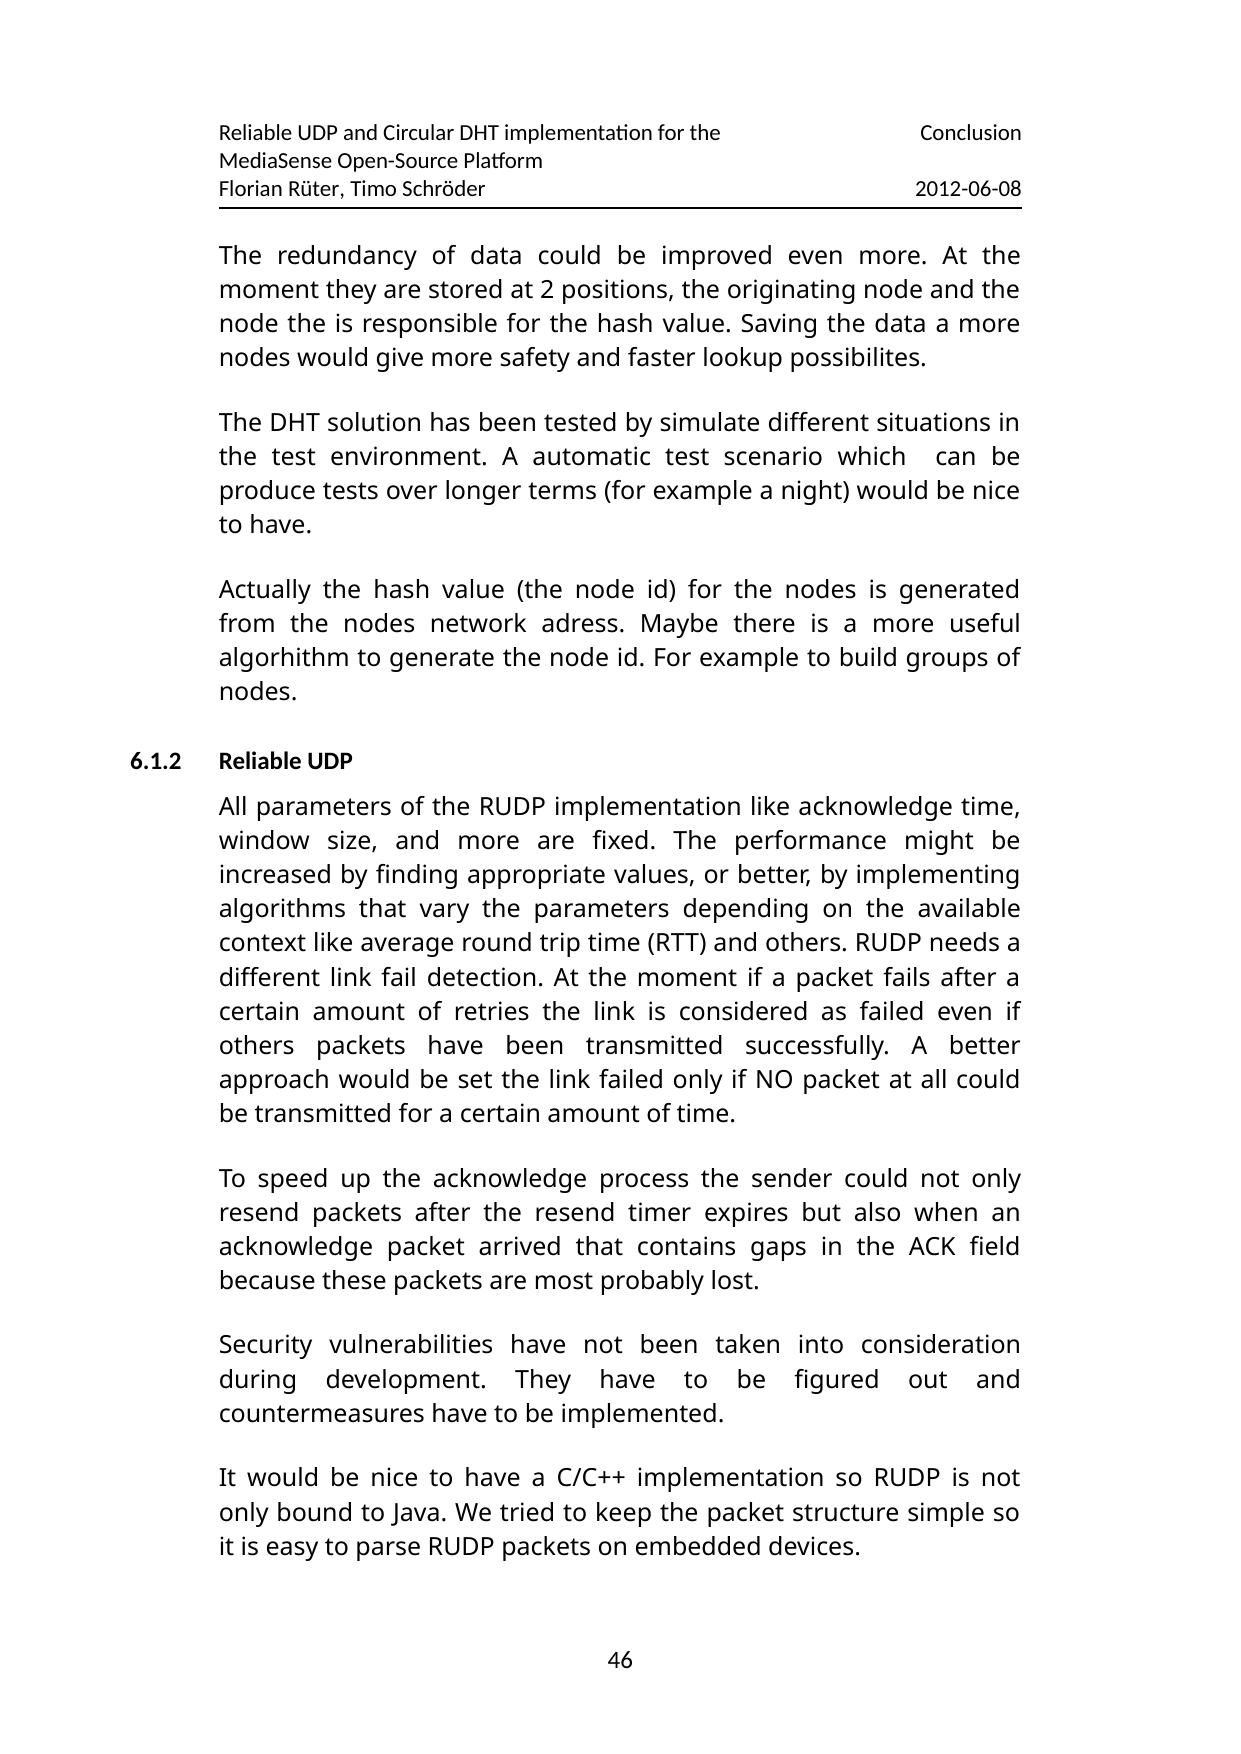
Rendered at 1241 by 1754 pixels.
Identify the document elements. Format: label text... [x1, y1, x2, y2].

text Security vulnerabilities have not been taken into consideration during development. They have to be figured out and countermeasures have to be implemented. [218, 1327, 1022, 1429]
text To speed up the acknowledge process the sender could not only resend packets after the resend timer expires but also when an acknowledge packet arrived that contains gaps in the ACK field because these packets are most probably lost. [218, 1160, 1022, 1296]
text The redundancy of data could be improved even more. At the moment they are stored at 2 positions, the originating node and the node the is responsible for the hash value. Saving the data a more nodes would give more safety and faster lookup possibilites. [218, 238, 1022, 374]
subtitle Reliable UDP [130, 745, 1022, 776]
text All parameters of the RUDP implementation like acknowledge time, window size, and more are fixed. The performance might be increased by finding appropriate values, or better, by implementing algorithms that vary the parameters depending on the available context like average round trip time (RTT) and others. RUDP needs a different link fail detection. At the moment if a packet fails after a certain amount of retries the link is considered as failed even if others packets have been transmitted successfully. A better approach would be set the link failed only if NO packet at all could be transmitted for a certain amount of time. [218, 789, 1022, 1129]
text Actually the hash value (the node id) for the nodes is generated from the nodes network adress. Maybe there is a more useful algorhithm to generate the node id. For example to build groups of nodes. [218, 572, 1022, 708]
text It would be nice to have a C/C++ implementation so RUDP is not only bound to Java. We tried to keep the packet structure simple so it is easy to parse RUDP packets on embedded devices. [218, 1460, 1022, 1562]
text The DHT solution has been tested by simulate different situations in the test environment. A automatic test scenario which can be produce tests over longer terms (for example a night) would be nice to have. [218, 405, 1022, 541]
